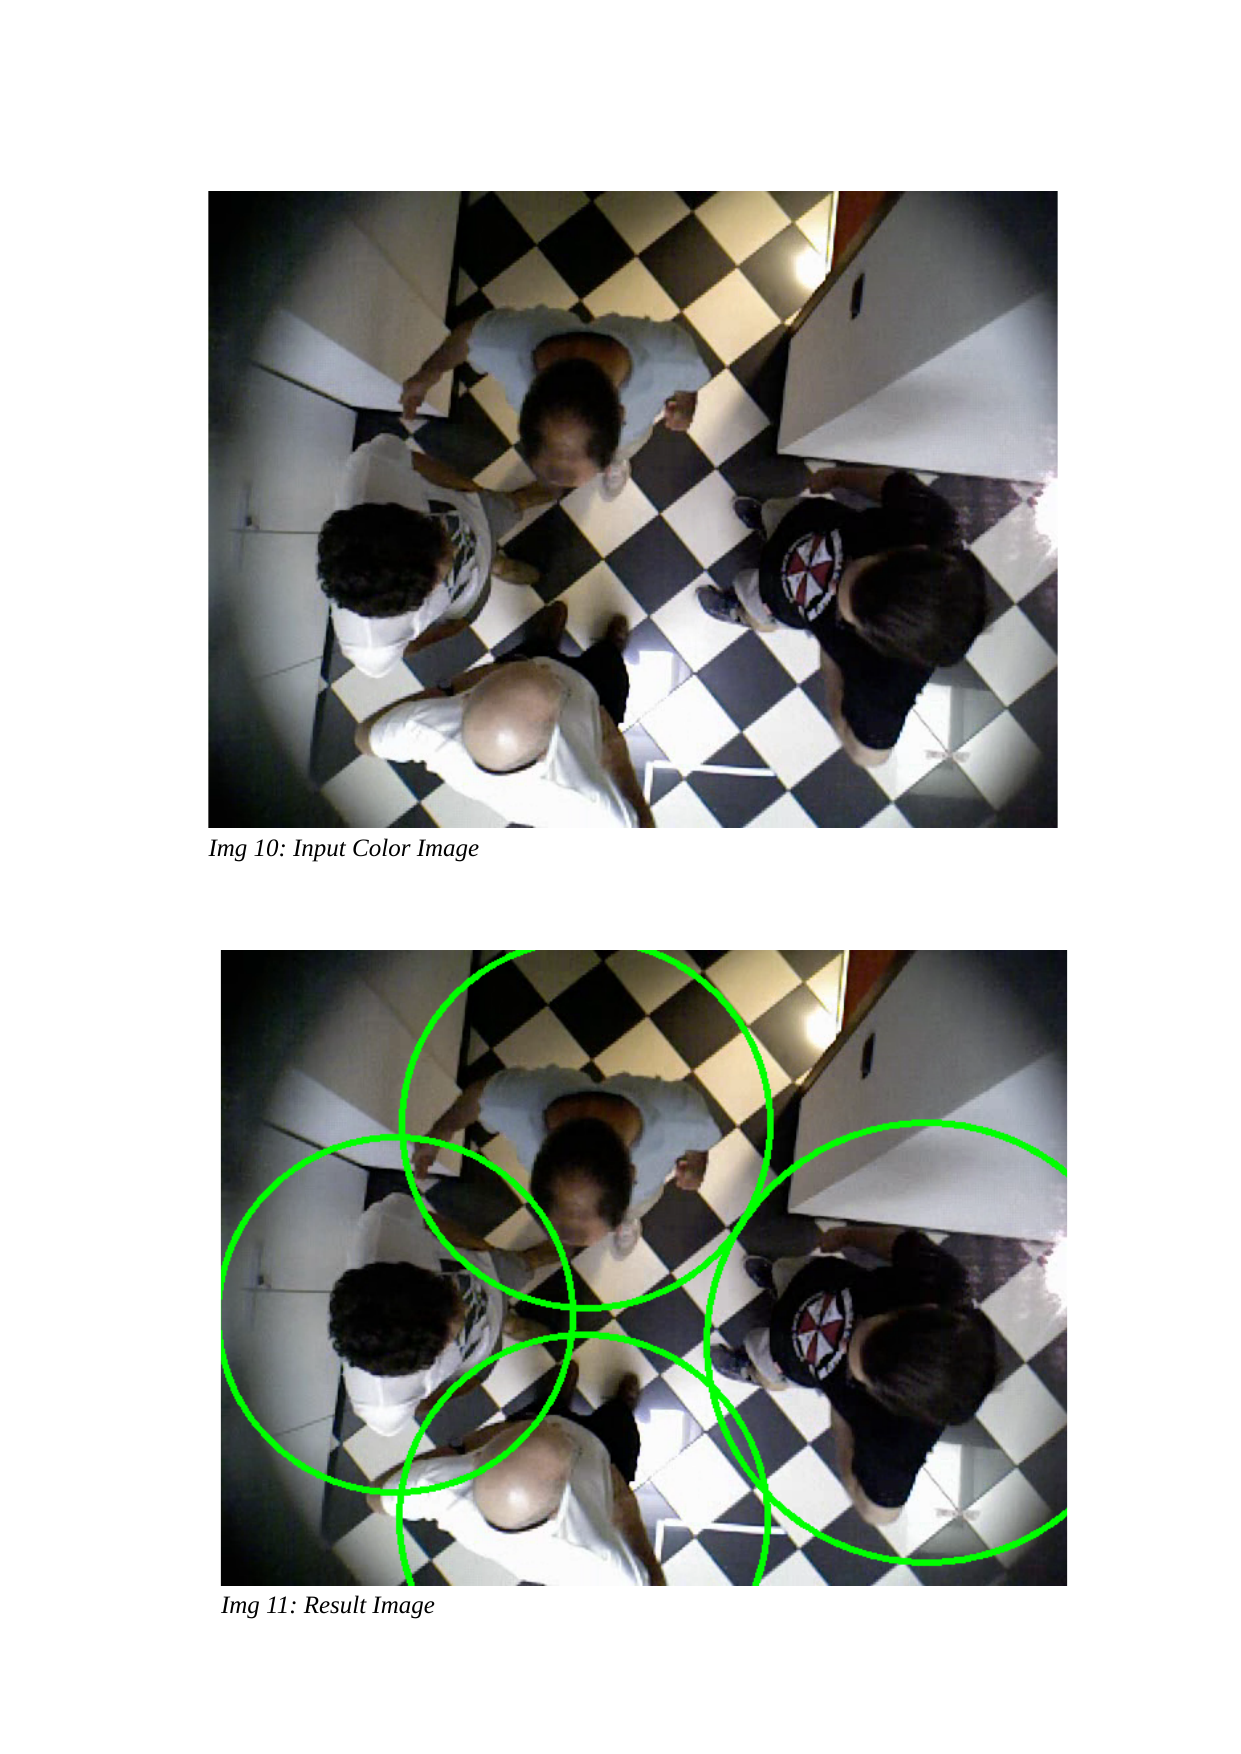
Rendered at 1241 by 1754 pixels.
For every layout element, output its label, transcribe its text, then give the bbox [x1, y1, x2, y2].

picture [220, 950, 1068, 1586]
picture [208, 191, 1058, 828]
text Img 11: Result Image [221, 1586, 1067, 1619]
text Img 10: Input Color Image [208, 828, 1058, 862]
